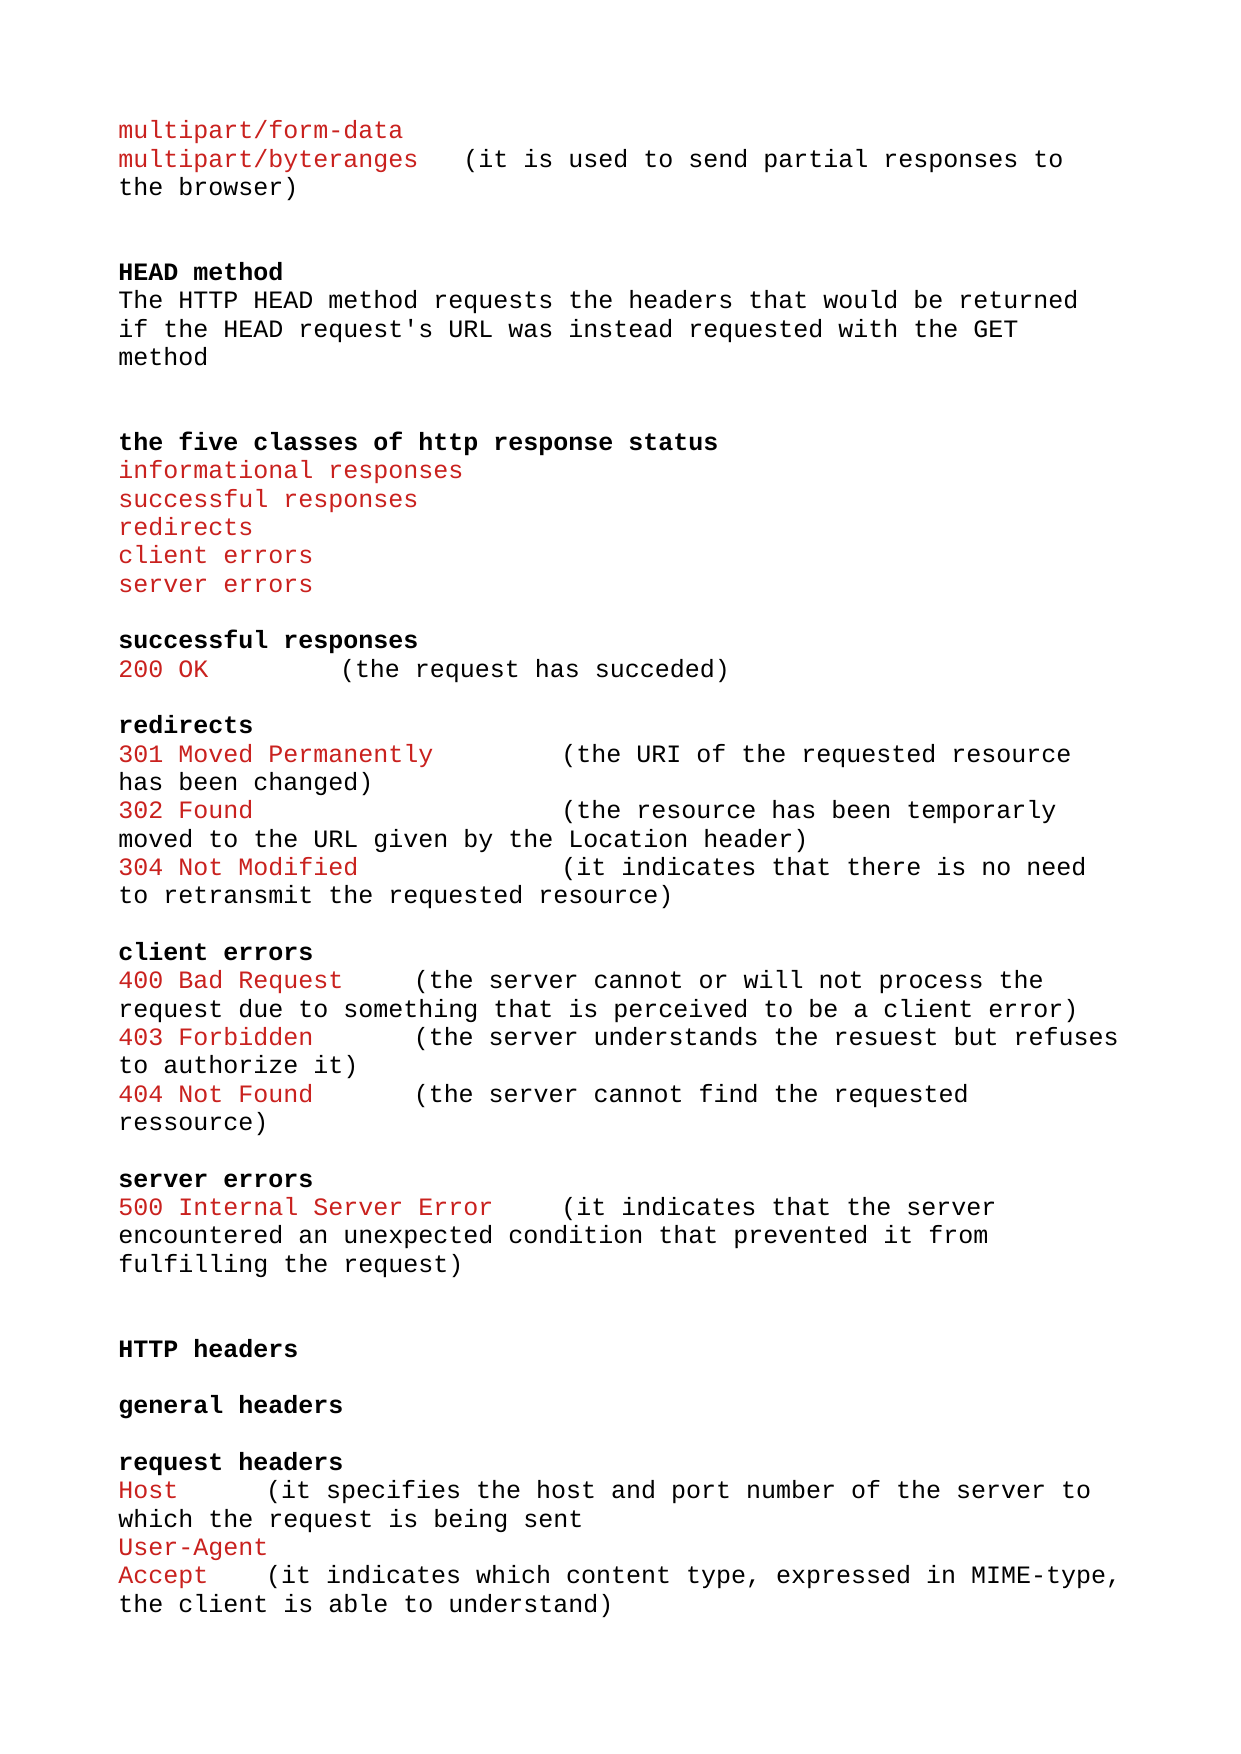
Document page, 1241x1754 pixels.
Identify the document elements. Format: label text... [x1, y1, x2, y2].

text Host (it specifies the host and port number of the server to which the request is being sent [118, 1478, 1122, 1535]
text client errors [118, 543, 1122, 571]
text redirects [118, 515, 1122, 543]
text HEAD method [118, 260, 1122, 288]
text 302 Found (the resource has been temporarly moved to the URL given by the Location header) [118, 798, 1122, 855]
text redirects [118, 713, 1122, 741]
text 403 Forbidden (the server understands the resuest but refuses to authorize it) [118, 1025, 1122, 1081]
text the five classes of http response status [118, 430, 1122, 458]
text 304 Not Modified (it indicates that there is no need to retransmit the requested resource) [118, 855, 1122, 911]
text server errors [118, 1166, 1122, 1195]
text 500 Internal Server Error (it indicates that the server encountered an unexpected condition that prevented it from fulfilling the request) [118, 1195, 1122, 1280]
text successful responses [118, 486, 1122, 515]
text informational responses [118, 458, 1122, 486]
text 200 OK (the request has succeded) [118, 656, 1122, 685]
text general headers [118, 1393, 1122, 1421]
text HTTP headers [118, 1336, 1122, 1365]
text 400 Bad Request (the server cannot or will not process the request due to something that is perceived to be a client error) [118, 968, 1122, 1025]
text multipart/byteranges (it is used to send partial responses to the browser) [118, 146, 1122, 203]
text 404 Not Found (the server cannot find the requested ressource) [118, 1081, 1122, 1138]
text multipart/form-data [118, 118, 1122, 146]
text successful responses [118, 628, 1122, 656]
text User-Agent [118, 1535, 1122, 1563]
text client errors [118, 940, 1122, 968]
text The HTTP HEAD method requests the headers that would be returned if the HEAD request's URL was instead requested with the GET method [118, 288, 1122, 373]
text 301 Moved Permanently (the URI of the requested resource has been changed) [118, 741, 1122, 798]
text server errors [118, 571, 1122, 600]
text Accept (it indicates which content type, expressed in MIME-type, the client is able to understand) [118, 1563, 1122, 1620]
text request headers [118, 1450, 1122, 1478]
